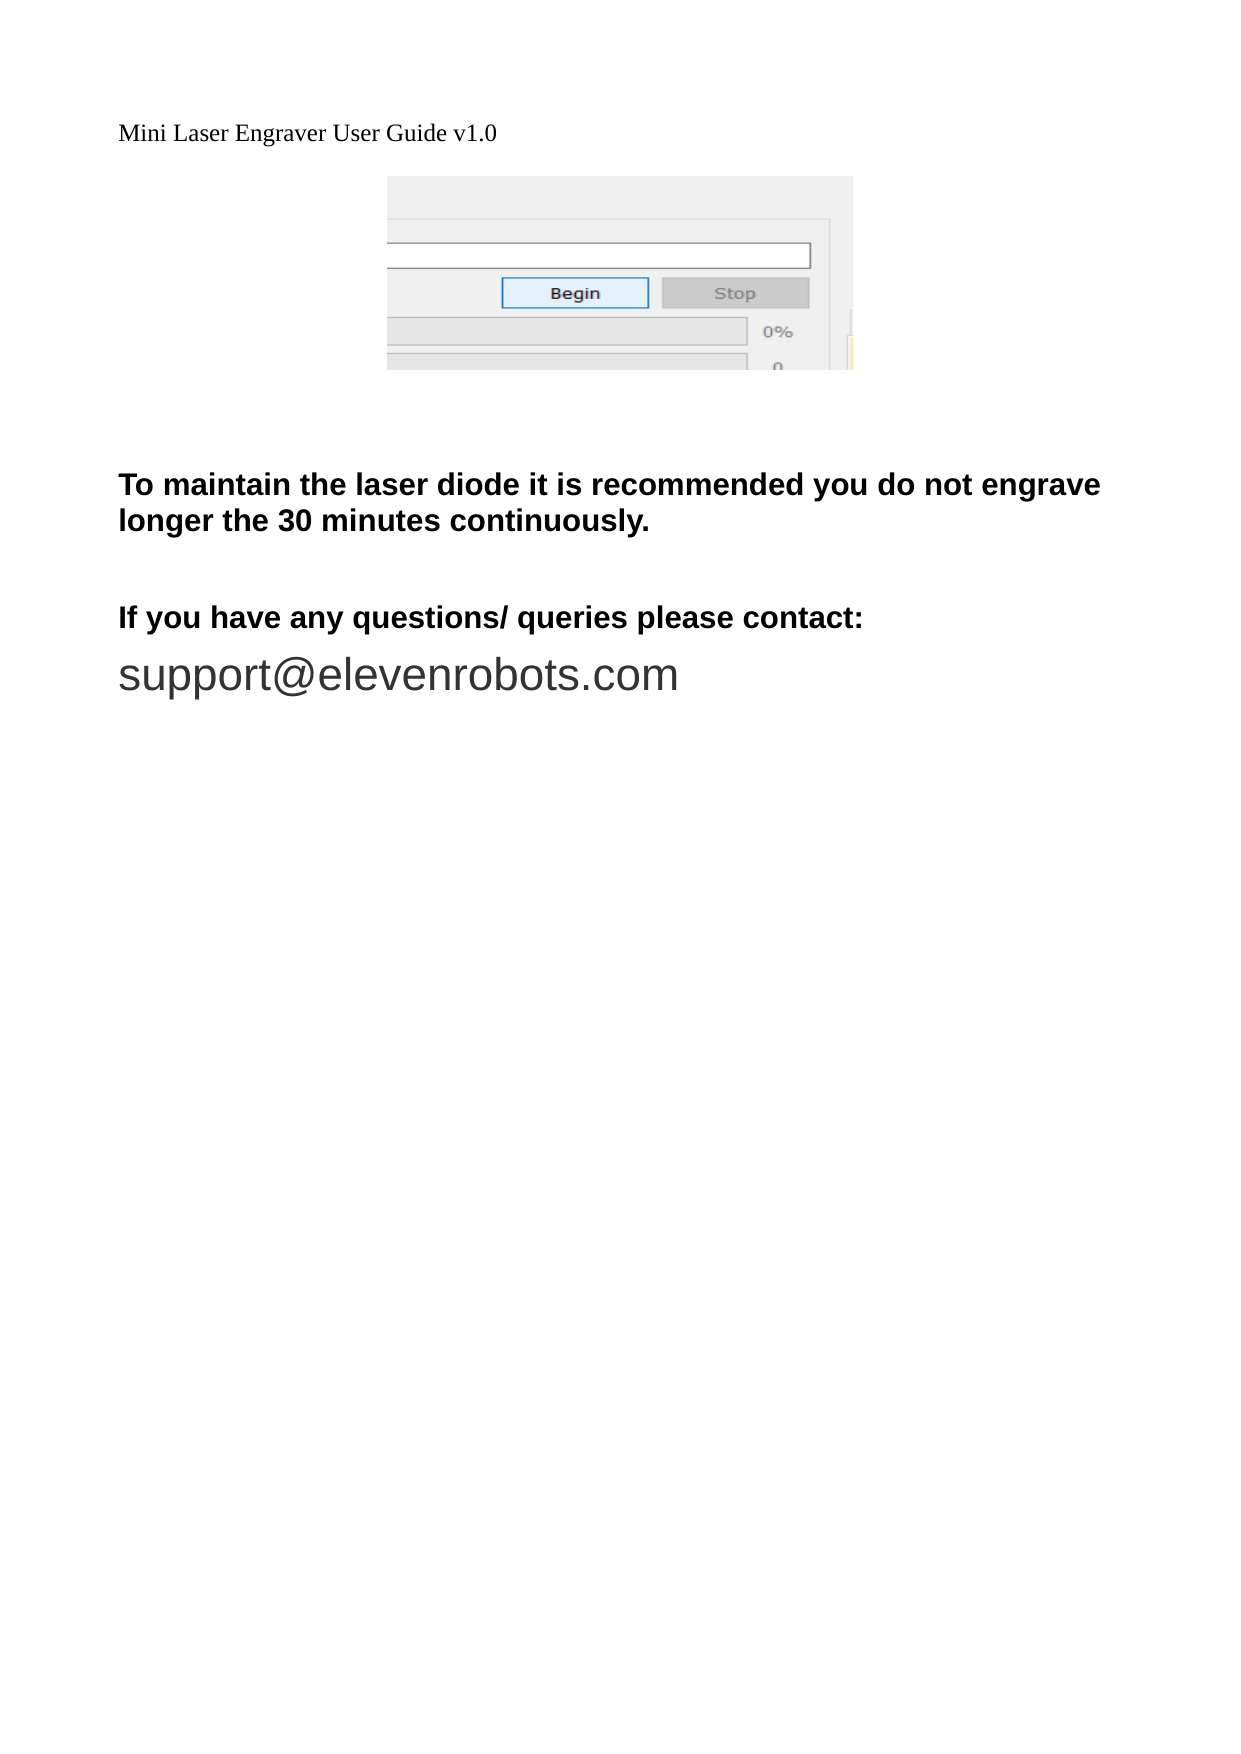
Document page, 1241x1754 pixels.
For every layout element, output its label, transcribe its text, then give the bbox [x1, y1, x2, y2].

text To maintain the laser diode it is recommended you do not engrave longer the 30 minutes continuously. [118, 466, 1122, 538]
picture [413, 176, 627, 228]
text support@elevenrobots.com [118, 647, 1122, 700]
text If you have any questions/ queries please contact: [118, 599, 1122, 634]
